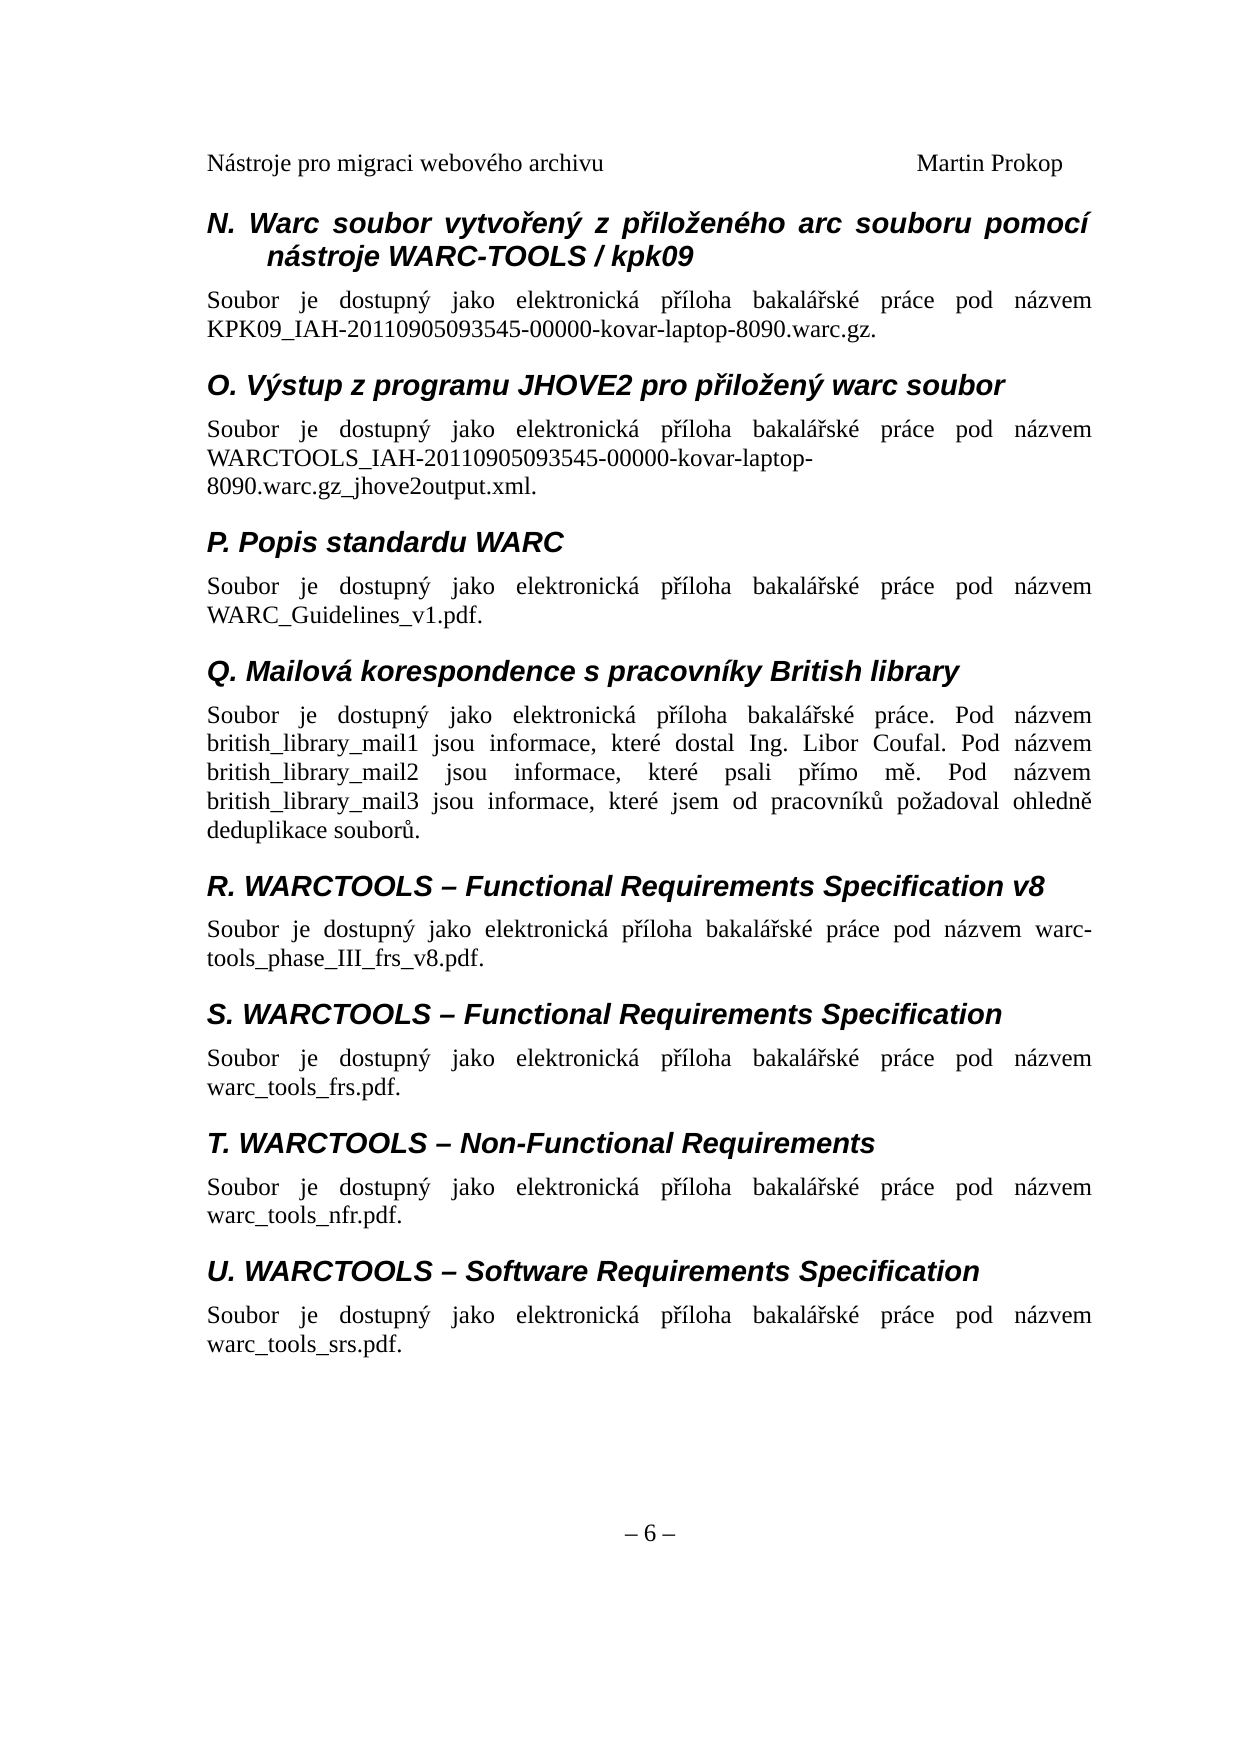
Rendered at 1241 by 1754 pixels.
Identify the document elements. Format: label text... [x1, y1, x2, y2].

subtitle N. Warc soubor vytvořený z přiloženého arc souboru pomocí nástroje WARC-TOOLS / kpk09 [207, 206, 1093, 273]
subtitle T. WARCTOOLS – Non-Functional Requirements [207, 1126, 1093, 1159]
subtitle R. WARCTOOLS – Functional Requirements Specification v8 [207, 868, 1093, 902]
text Soubor je dostupný jako elektronická příloha bakalářské práce pod názvem WARCTOOLS_IAH-20110905093545-00000-kovar-laptop-8090.warc.gz_jhove2output.xml. [207, 414, 1093, 500]
subtitle O. Výstup z programu JHOVE2 pro přiložený warc soubor [207, 368, 1093, 401]
text Soubor je dostupný jako elektronická příloha bakalářské práce pod názvem warc-tools_phase_III_frs_v8.pdf. [207, 914, 1093, 972]
subtitle U. WARCTOOLS – Software Requirements Specification [207, 1254, 1093, 1288]
subtitle Q. Mailová korespondence s pracovníky British library [207, 654, 1093, 687]
text Soubor je dostupný jako elektronická příloha bakalářské práce pod názvem warc_tools_nfr.pdf. [207, 1172, 1093, 1229]
text Soubor je dostupný jako elektronická příloha bakalářské práce pod názvem warc_tools_srs.pdf. [207, 1300, 1093, 1358]
text Soubor je dostupný jako elektronická příloha bakalářské práce pod názvem KPK09_IAH-20110905093545-00000-kovar-laptop-8090.warc.gz. [207, 285, 1093, 343]
subtitle P. Popis standardu WARC [207, 525, 1093, 559]
text Soubor je dostupný jako elektronická příloha bakalářské práce. Pod názvem british_library_mail1 jsou informace, které dostal Ing. Libor Coufal. Pod názvem british_library_mail2 jsou informace, které psali přímo mě. Pod názvem british_library_mail3 jsou informace, které jsem od pracovníků požadoval ohledně deduplikace souborů. [207, 700, 1093, 843]
text Soubor je dostupný jako elektronická příloha bakalářské práce pod názvem WARC_Guidelines_v1.pdf. [207, 571, 1093, 629]
text Soubor je dostupný jako elektronická příloha bakalářské práce pod názvem warc_tools_frs.pdf. [207, 1043, 1093, 1101]
subtitle S. WARCTOOLS – Functional Requirements Specification [207, 997, 1093, 1031]
